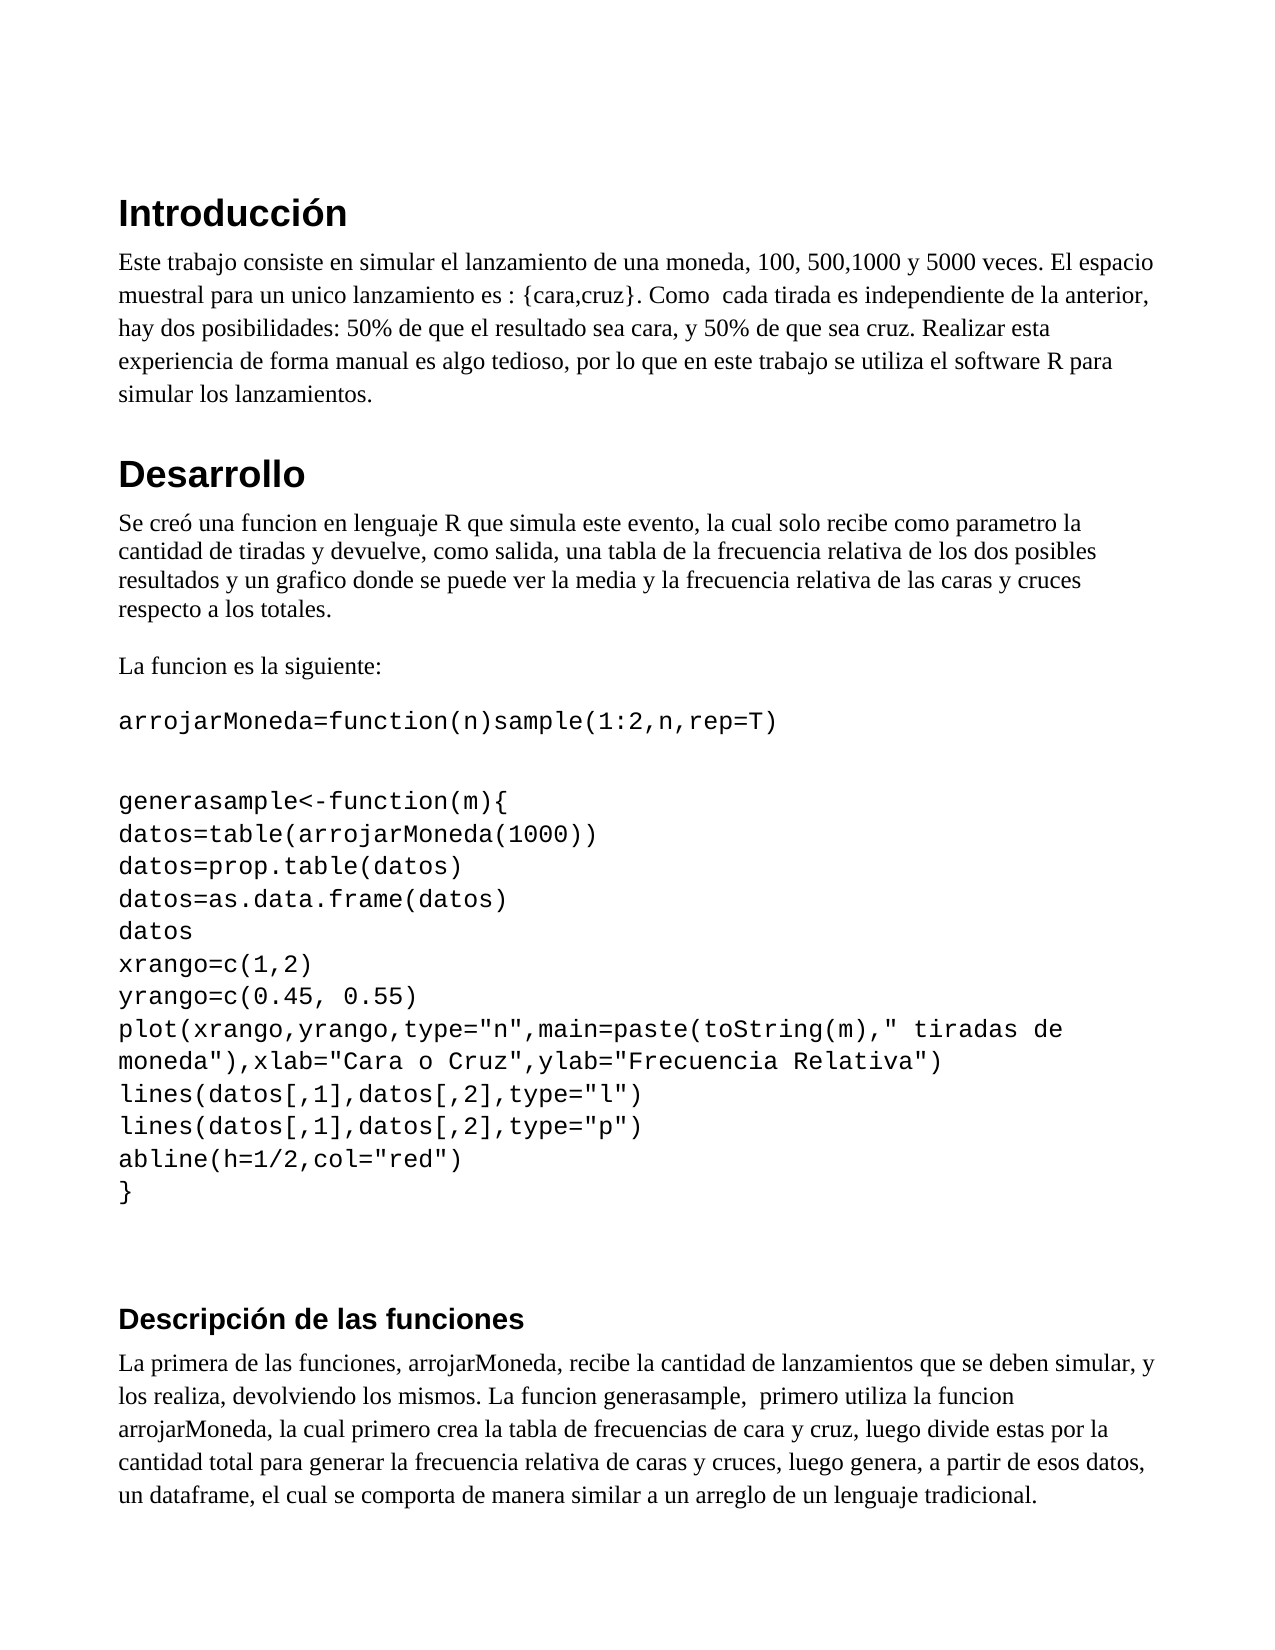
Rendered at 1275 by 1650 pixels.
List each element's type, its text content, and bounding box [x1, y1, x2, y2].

text La primera de las funciones, arrojarMoneda, recibe la cantidad de lanzamientos que se deben simular, y los realiza, devolviendo los mismos. La funcion generasample, primero utiliza la funcion arrojarMoneda, la cual primero crea la tabla de frecuencias de cara y cruz, luego divide estas por la cantidad total para generar la frecuencia relativa de caras y cruces, luego genera, a partir de esos datos, un dataframe, el cual se comporta de manera similar a un arreglo de un lenguaje tradicional. [118, 1348, 1157, 1509]
text datos [118, 919, 1157, 947]
text plot(xrango,yrango,type="n",main=paste(toString(m)," tiradas de moneda"),xlab="Cara o Cruz",ylab="Frecuencia Relativa") [118, 1016, 1157, 1077]
text xrango=c(1,2) [118, 951, 1157, 979]
text arrojarMoneda=function(n)sample(1:2,n,rep=T) [118, 709, 1157, 737]
text La funcion es la siguiente: [118, 651, 1157, 680]
text datos=prop.table(datos) [118, 854, 1157, 882]
text lines(datos[,1],datos[,2],type="p") [118, 1114, 1157, 1142]
text lines(datos[,1],datos[,2],type="l") [118, 1081, 1157, 1109]
text Este trabajo consiste en simular el lanzamiento de una moneda, 100, 500,1000 y 5000 veces. El espacio muestral para un unico lanzamiento es : {cara,cruz}. Como cada tirada es independiente de la anterior, hay dos posibilidades: 50% de que el resultado sea cara, y 50% de que sea cruz. Realizar esta experiencia de forma manual es algo tedioso, por lo que en este trabajo se utiliza el software R para simular los lanzamientos. [118, 247, 1157, 408]
subtitle Descripción de las funciones [118, 1302, 1157, 1336]
text } [118, 1179, 1157, 1207]
text generasample<-function(m){ [118, 789, 1157, 817]
text datos=table(arrojarMoneda(1000)) [118, 821, 1157, 849]
text Se creó una funcion en lenguaje R que simula este evento, la cual solo recibe como parametro la cantidad de tiradas y devuelve, como salida, una tabla de la frecuencia relativa de los dos posibles resultados y un grafico donde se puede ver la media y la frecuencia relativa de las caras y cruces respecto a los totales. [118, 508, 1157, 623]
text yrango=c(0.45, 0.55) [118, 984, 1157, 1012]
text datos=as.data.frame(datos) [118, 886, 1157, 914]
text abline(h=1/2,col="red") [118, 1146, 1157, 1174]
subtitle Desarrollo [118, 452, 1157, 495]
subtitle Introducción [118, 191, 1157, 234]
